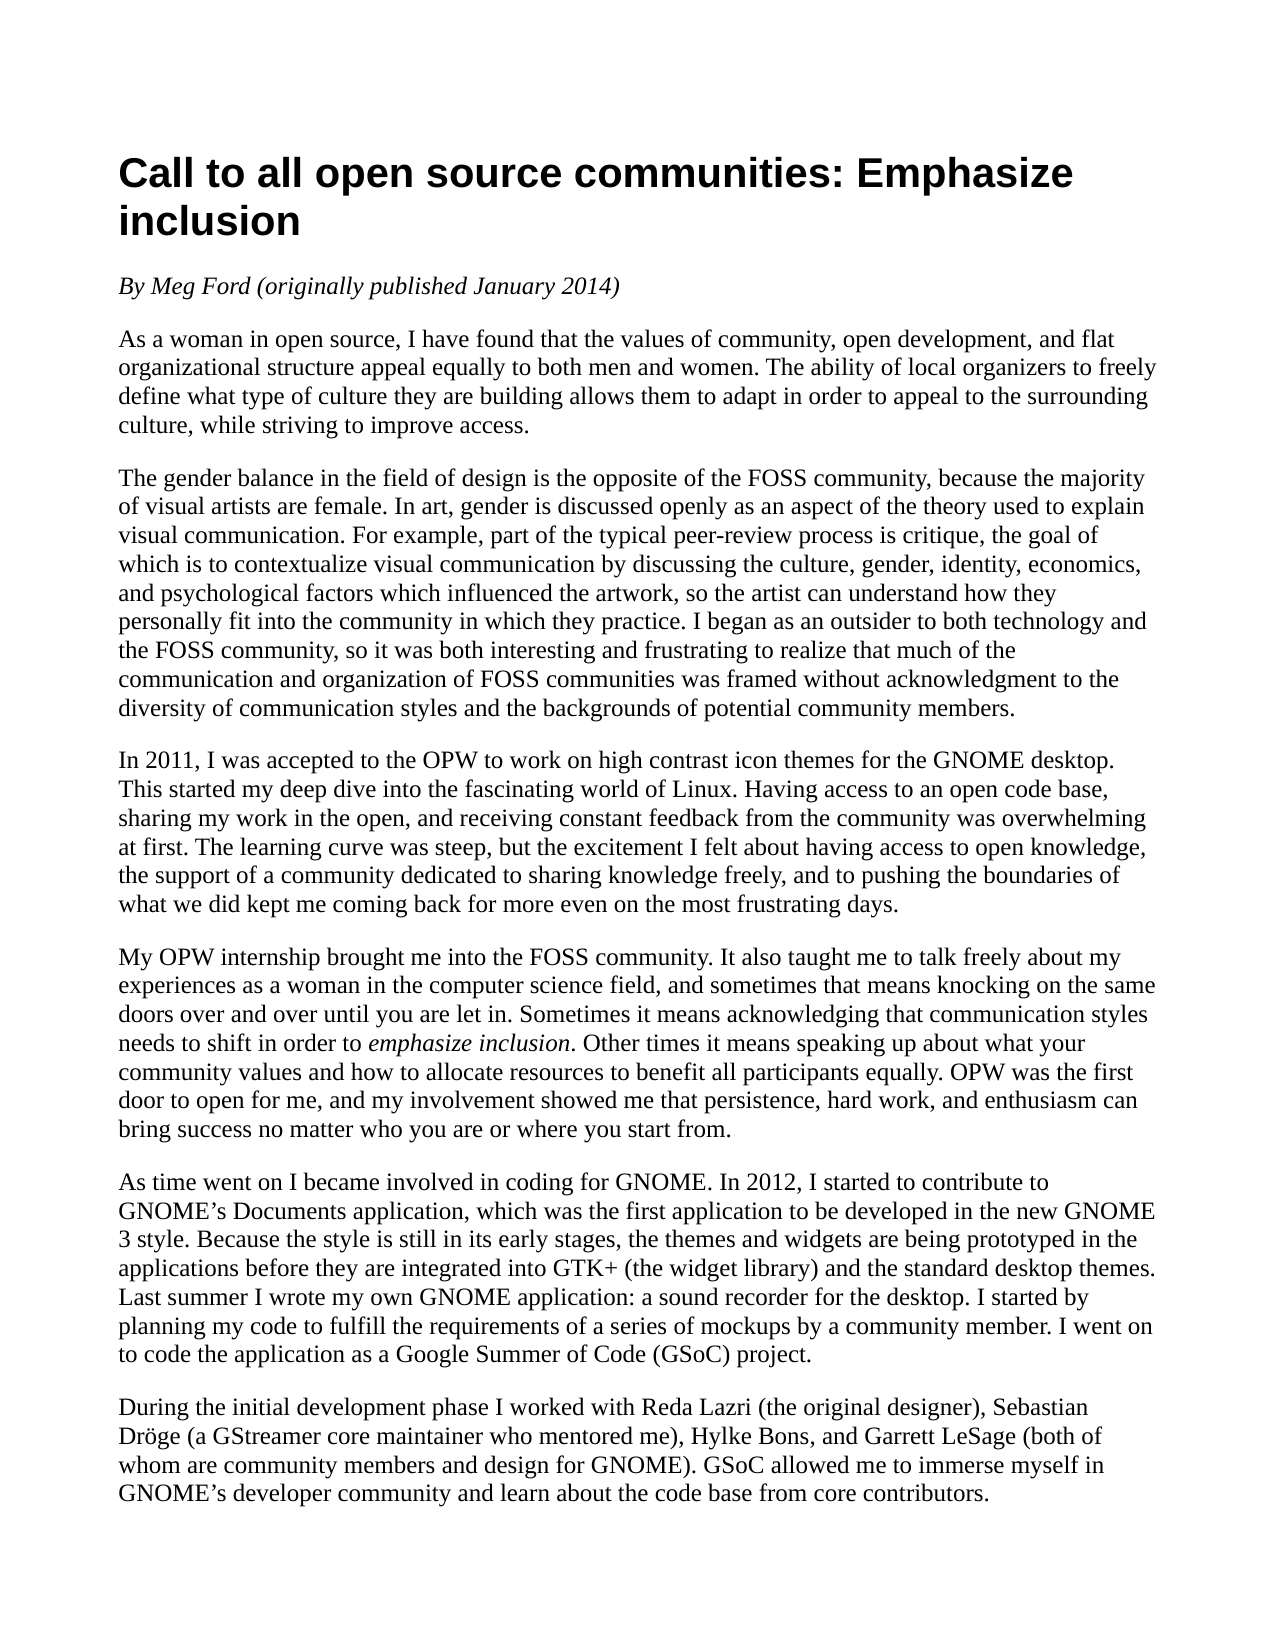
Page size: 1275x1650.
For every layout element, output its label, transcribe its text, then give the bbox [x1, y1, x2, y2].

text My OPW internship brought me into the FOSS community. It also taught me to talk freely about my experiences as a woman in the computer science field, and sometimes that means knocking on the same doors over and over until you are let in. Sometimes it means acknowledging that communication styles needs to shift in order to emphasize inclusion. Other times it means speaking up about what your community values and how to allocate resources to benefit all participants equally. OPW was the first door to open for me, and my involvement showed me that persistence, hard work, and enthusiasm can bring success no matter who you are or where you start from. [118, 942, 1157, 1143]
text As time went on I became involved in coding for GNOME. In 2012, I started to contribute to GNOME’s Documents application, which was the first application to be developed in the new GNOME 3 style. Because the style is still in its early stages, the themes and widgets are being prototyped in the applications before they are integrated into GTK+ (the widget library) and the standard desktop themes. Last summer I wrote my own GNOME application: a sound recorder for the desktop. I started by planning my code to fulfill the requirements of a series of mockups by a community member. I went on to code the application as a Google Summer of Code (GSoC) project. [118, 1167, 1157, 1368]
text By Meg Ford (originally published January 2014) [118, 271, 1157, 300]
text The gender balance in the field of design is the opposite of the FOSS community, because the majority of visual artists are female. In art, gender is discussed openly as an aspect of the theory used to explain visual communication. For example, part of the typical peer-review process is critique, the goal of which is to contextualize visual communication by discussing the culture, gender, identity, economics, and psychological factors which influenced the artwork, so the artist can understand how they personally fit into the community in which they practice. I began as an outsider to both technology and the FOSS community, so it was both interesting and frustrating to realize that much of the communication and organization of FOSS communities was framed without acknowledgment to the diversity of communication styles and the backgrounds of potential community members. [118, 463, 1157, 721]
text During the initial development phase I worked with Reda Lazri (the original designer), Sebastian Dröge (a GStreamer core maintainer who mentored me), Hylke Bons, and Garrett LeSage (both of whom are community members and design for GNOME). GSoC allowed me to immerse myself in GNOME’s developer community and learn about the code base from core contributors. [118, 1392, 1157, 1507]
text As a woman in open source, I have found that the values of community, open development, and flat organizational structure appeal equally to both men and women. The ability of local organizers to freely define what type of culture they are building allows them to adapt in order to appeal to the surrounding culture, while striving to improve access. [118, 324, 1157, 439]
text In 2011, I was accepted to the OPW to work on high contrast icon themes for the GNOME desktop. This started my deep dive into the fascinating world of Linux. Having access to an open code base, sharing my work in the open, and receiving constant feedback from the community was overwhelming at first. The learning curve was steep, but the excitement I felt about having access to open knowledge, the support of a community dedicated to sharing knowledge freely, and to pushing the boundaries of what we did kept me coming back for more even on the most frustrating days. [118, 745, 1157, 918]
subtitle Call to all open source communities: Emphasize inclusion [118, 148, 1157, 244]
